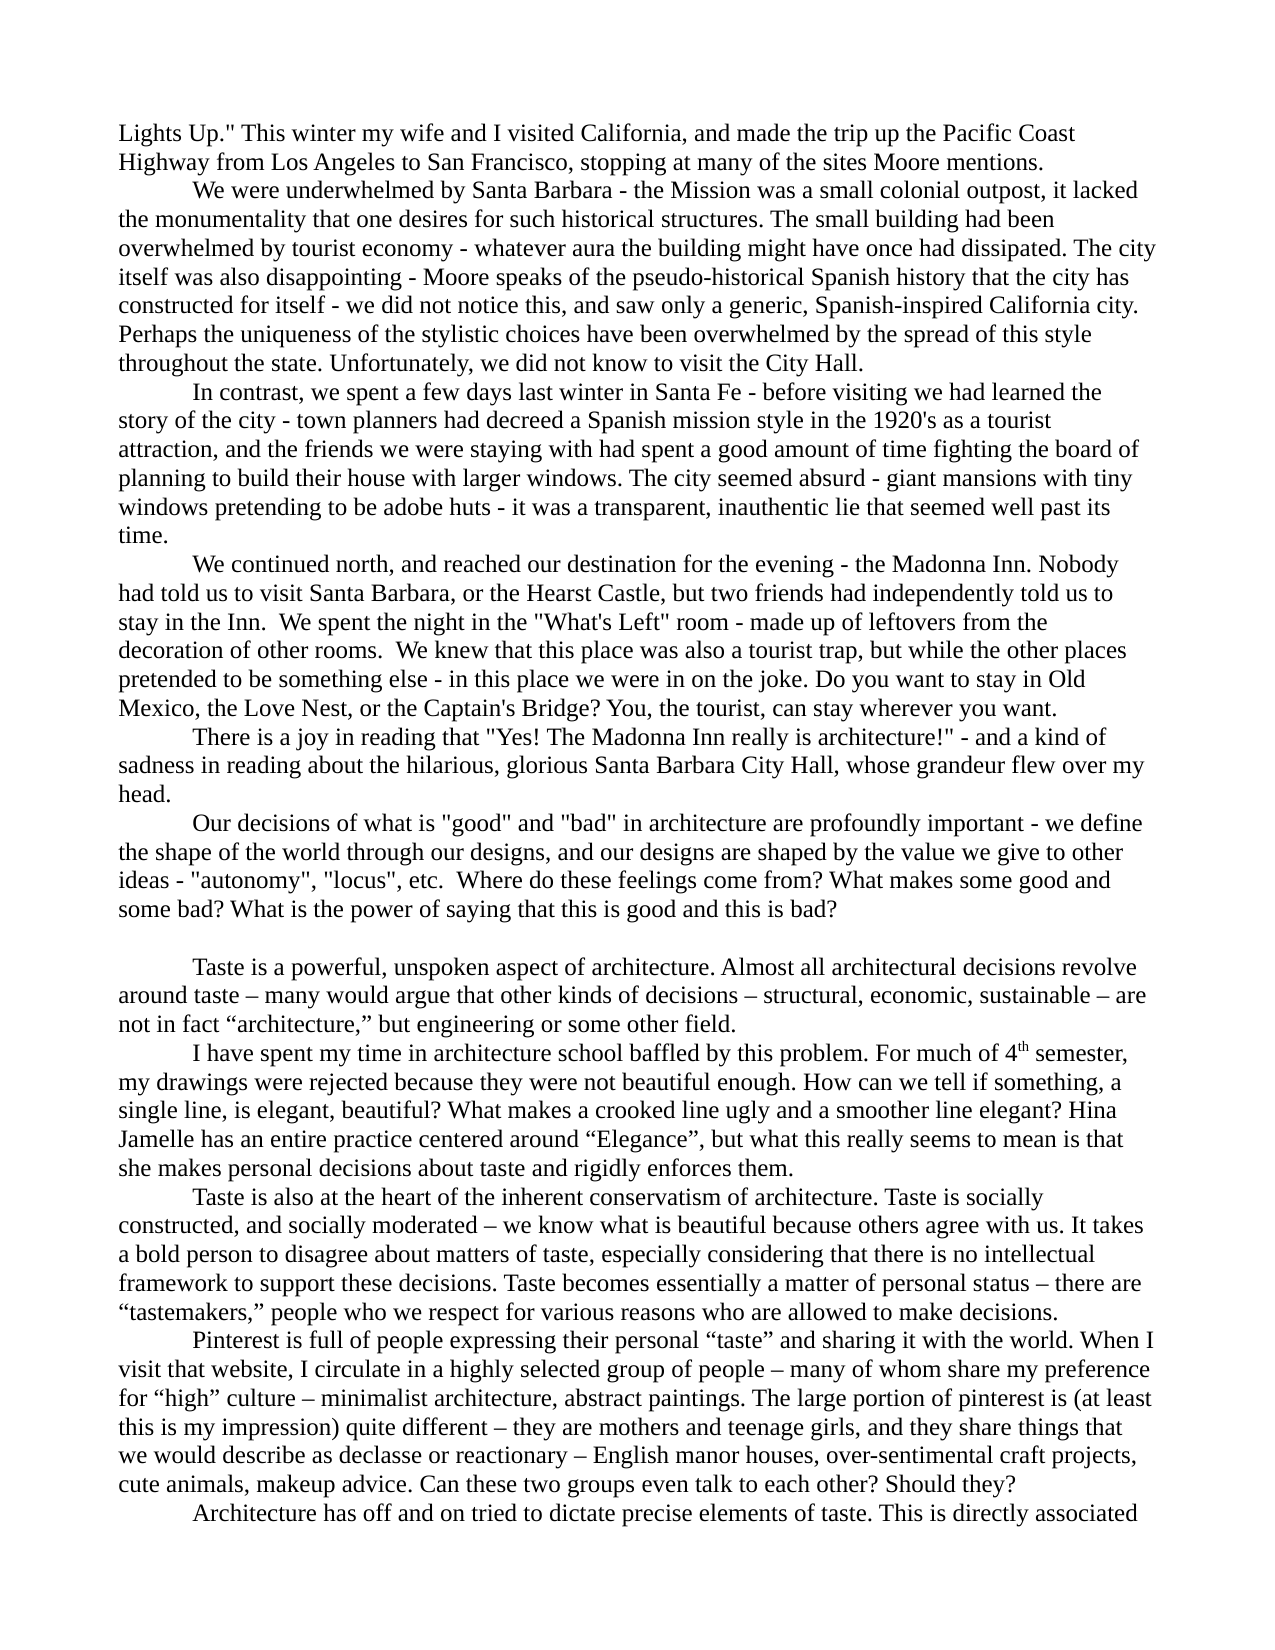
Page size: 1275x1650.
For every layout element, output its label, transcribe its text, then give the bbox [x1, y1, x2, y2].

text In contrast, we spent a few days last winter in Santa Fe - before visiting we had learned the story of the city - town planners had decreed a Spanish mission style in the 1920's as a tourist attraction, and the friends we were staying with had spent a good amount of time fighting the board of planning to build their house with larger windows. The city seemed absurd - giant mansions with tiny windows pretending to be adobe huts - it was a transparent, inauthentic lie that seemed well past its time. [118, 377, 1157, 549]
text There is a joy in reading that "Yes! The Madonna Inn really is architecture!" - and a kind of sadness in reading about the hilarious, glorious Santa Barbara City Hall, whose grandeur flew over my head. [118, 722, 1157, 808]
text Architecture has off and on tried to dictate precise elements of taste. This is directly associated [118, 1498, 1157, 1527]
text Pinterest is full of people expressing their personal “taste” and sharing it with the world. When I visit that website, I circulate in a highly selected group of people – many of whom share my preference for “high” culture – minimalist architecture, abstract paintings. The large portion of pinterest is (at least this is my impression) quite different – they are mothers and teenage girls, and they share things that we would describe as declasse or reactionary – English manor houses, over-sentimental craft projects, cute animals, makeup advice. Can these two groups even talk to each other? Should they? [118, 1326, 1157, 1498]
text Taste is a powerful, unspoken aspect of architecture. Almost all architectural decisions revolve around taste – many would argue that other kinds of decisions – structural, economic, sustainable – are not in fact “architecture,” but engineering or some other field. [118, 952, 1157, 1038]
text I have spent my time in architecture school baffled by this problem. For much of 4th semester, my drawings were rejected because they were not beautiful enough. How can we tell if something, a single line, is elegant, beautiful? What makes a crooked line ugly and a smoother line elegant? Hina Jamelle has an entire practice centered around “Elegance”, but what this really seems to mean is that she makes personal decisions about taste and rigidly enforces them. [118, 1038, 1157, 1182]
text We were underwhelmed by Santa Barbara - the Mission was a small colonial outpost, it lacked the monumentality that one desires for such historical structures. The small building had been overwhelmed by tourist economy - whatever aura the building might have once had dissipated. The city itself was also disappointing - Moore speaks of the pseudo-historical Spanish history that the city has constructed for itself - we did not notice this, and saw only a generic, Spanish-inspired California city. Perhaps the uniqueness of the stylistic choices have been overwhelmed by the spread of this style throughout the state. Unfortunately, we did not know to visit the City Hall. [118, 176, 1157, 377]
text Taste is also at the heart of the inherent conservatism of architecture. Taste is socially constructed, and socially moderated – we know what is beautiful because others agree with us. It takes a bold person to disagree about matters of taste, especially considering that there is no intellectual framework to support these decisions. Taste becomes essentially a matter of personal status – there are “tastemakers,” people who we respect for various reasons who are allowed to make decisions. [118, 1182, 1157, 1326]
text We continued north, and reached our destination for the evening - the Madonna Inn. Nobody had told us to visit Santa Barbara, or the Hearst Castle, but two friends had independently told us to stay in the Inn. We spent the night in the "What's Left" room - made up of leftovers from the decoration of other rooms. We knew that this place was also a tourist trap, but while the other places pretended to be something else - in this place we were in on the joke. Do you want to stay in Old Mexico, the Love Nest, or the Captain's Bridge? You, the tourist, can stay wherever you want. [118, 549, 1157, 722]
text Our decisions of what is "good" and "bad" in architecture are profoundly important - we define the shape of the world through our designs, and our designs are shaped by the value we give to other ideas - "autonomy", "locus", etc. Where do these feelings come from? What makes some good and some bad? What is the power of saying that this is good and this is bad? [118, 808, 1157, 923]
text Lights Up." This winter my wife and I visited California, and made the trip up the Pacific Coast Highway from Los Angeles to San Francisco, stopping at many of the sites Moore mentions. [118, 118, 1157, 176]
